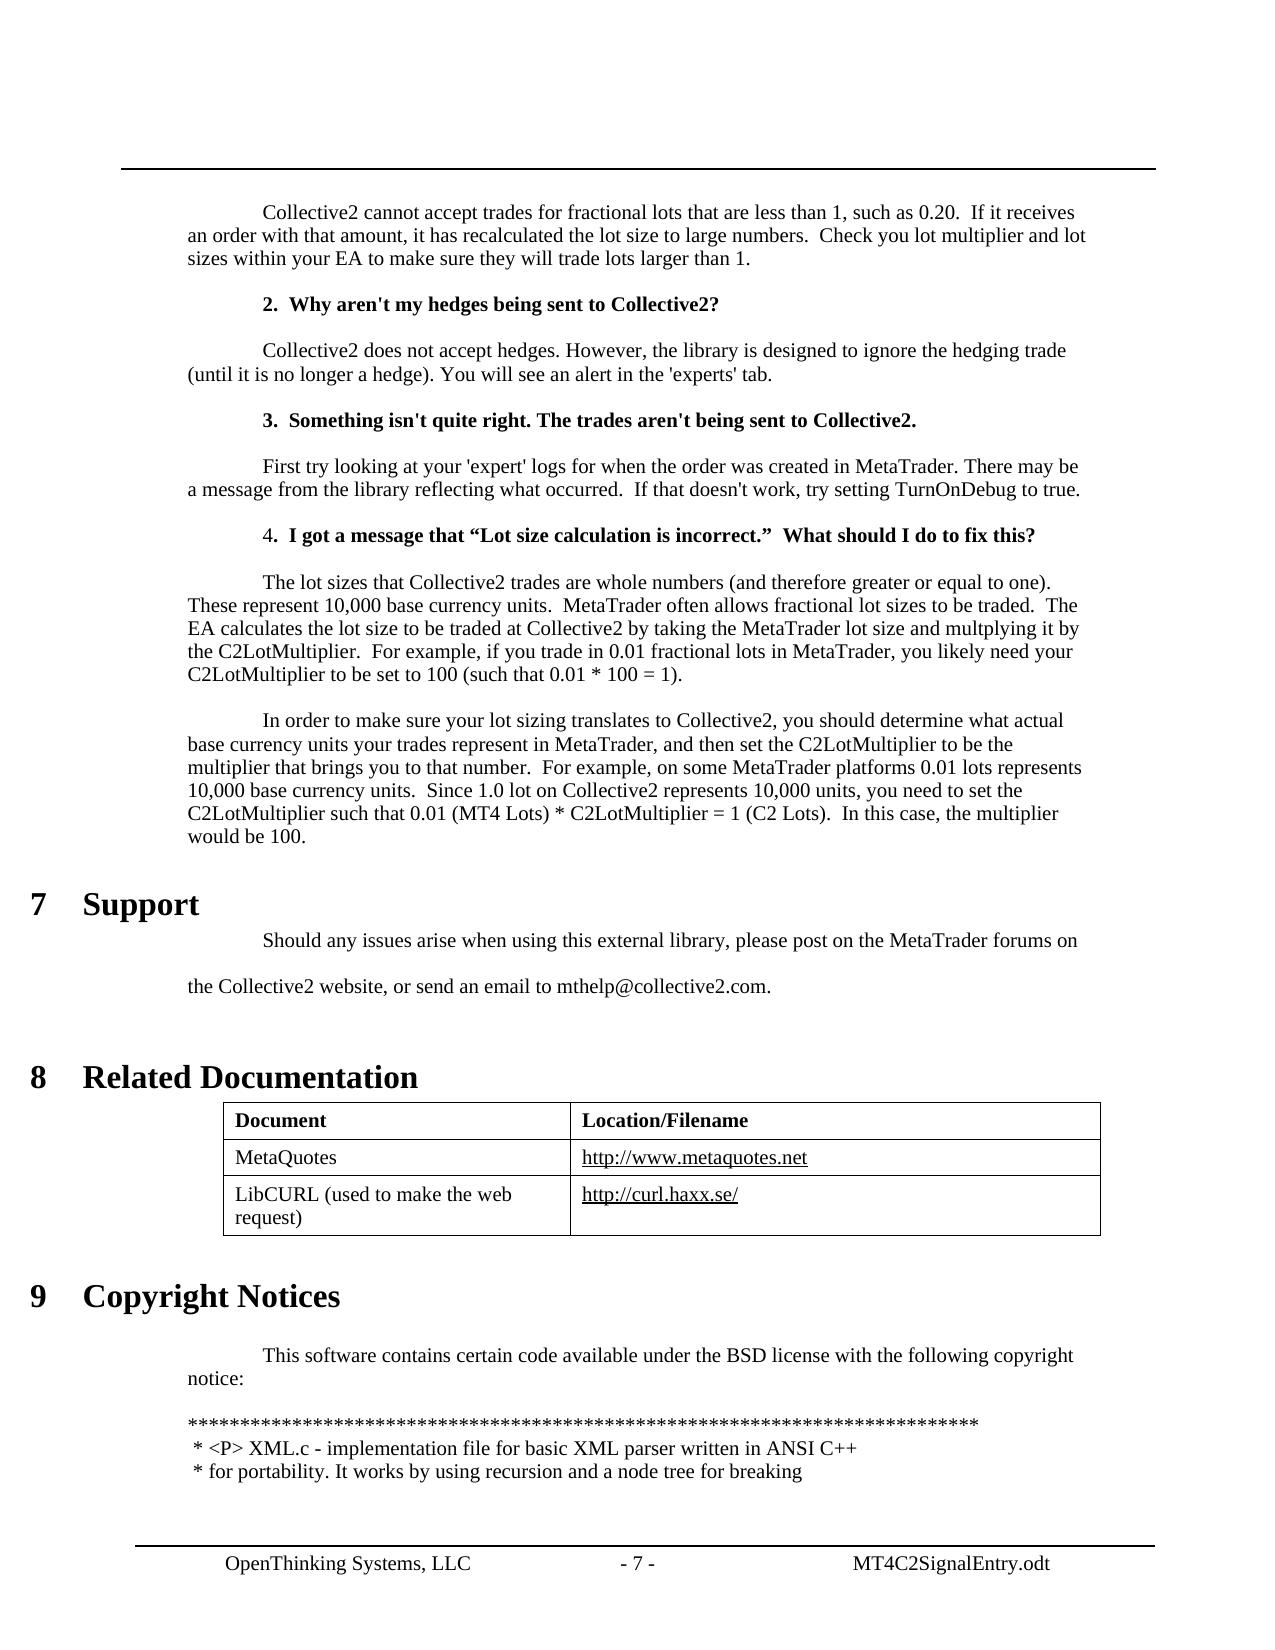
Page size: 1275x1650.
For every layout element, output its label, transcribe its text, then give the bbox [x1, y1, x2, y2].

text Collective2 does not accept hedges. However, the library is designed to ignore the hedging trade [187, 339, 1087, 362]
subtitle Related Documentation [82, 1059, 1087, 1096]
text Should any issues arise when using this external library, please post on the MetaTrader forums on [187, 929, 1087, 952]
table_cell LibCURL (used to make the web request) [224, 1176, 570, 1235]
table_cell http://www.metaquotes.net [571, 1140, 1100, 1175]
subtitle Copyright Notices [82, 1278, 1087, 1315]
text In order to make sure your lot sizing translates to Collective2, you should determine what actual base currency units your trades represent in MetaTrader, and then set the C2LotMultiplier to be the multiplier that brings you to that number. For example, on some MetaTrader platforms 0.01 lots represents 10,000 base currency units. Since 1.0 lot on Collective2 represents 10,000 units, you need to set the C2LotMultiplier such that 0.01 (MT4 Lots) * C2LotMultiplier = 1 (C2 Lots). In this case, the multiplier would be 100. [187, 709, 1087, 848]
text **************************************************************************** [187, 1413, 1087, 1437]
text * for portability. It works by using recursion and a node tree for breaking [187, 1460, 1087, 1483]
text 4. I got a message that “Lot size calculation is incorrect.” What should I do to fix this? [187, 524, 1087, 547]
text This software contains certain code available under the BSD license with the following copyright notice: [187, 1344, 1087, 1390]
table_header Location/Filename [571, 1103, 1100, 1138]
text 2. Why aren't my hedges being sent to Collective2? [187, 293, 1087, 316]
text The lot sizes that Collective2 trades are whole numbers (and therefore greater or equal to one). These represent 10,000 base currency units. MetaTrader often allows fractional lot sizes to be traded. The EA calculates the lot size to be traded at Collective2 by taking the MetaTrader lot size and multplying it by the C2LotMultiplier. For example, if you trade in 0.01 fractional lots in MetaTrader, you likely need your C2LotMultiplier to be set to 100 (such that 0.01 * 100 = 1). [187, 571, 1087, 686]
subtitle Support [82, 886, 1087, 922]
text a message from the library reflecting what occurred. If that doesn't work, try setting TurnOnDebug to true. [187, 478, 1087, 501]
table_header Document [224, 1103, 570, 1138]
table_cell MetaQuotes [224, 1140, 570, 1175]
table_cell http://curl.haxx.se/ [571, 1176, 1100, 1235]
text (until it is no longer a hedge). You will see an alert in the 'experts' tab. [187, 362, 1087, 386]
text Collective2 cannot accept trades for fractional lots that are less than 1, such as 0.20. If it receives an order with that amount, it has recalculated the lot size to large numbers. Check you lot multiplier and lot sizes within your EA to make sure they will trade lots larger than 1. [187, 201, 1087, 270]
text 3. Something isn't quite right. The trades aren't being sent to Collective2. [187, 409, 1087, 432]
text * <P> XML.c - implementation file for basic XML parser written in ANSI C++ [187, 1437, 1087, 1460]
text First try looking at your 'expert' logs for when the order was created in MetaTrader. There may be [187, 455, 1087, 478]
text the Collective2 website, or send an email to mthelp@collective2.com. [187, 975, 1087, 998]
